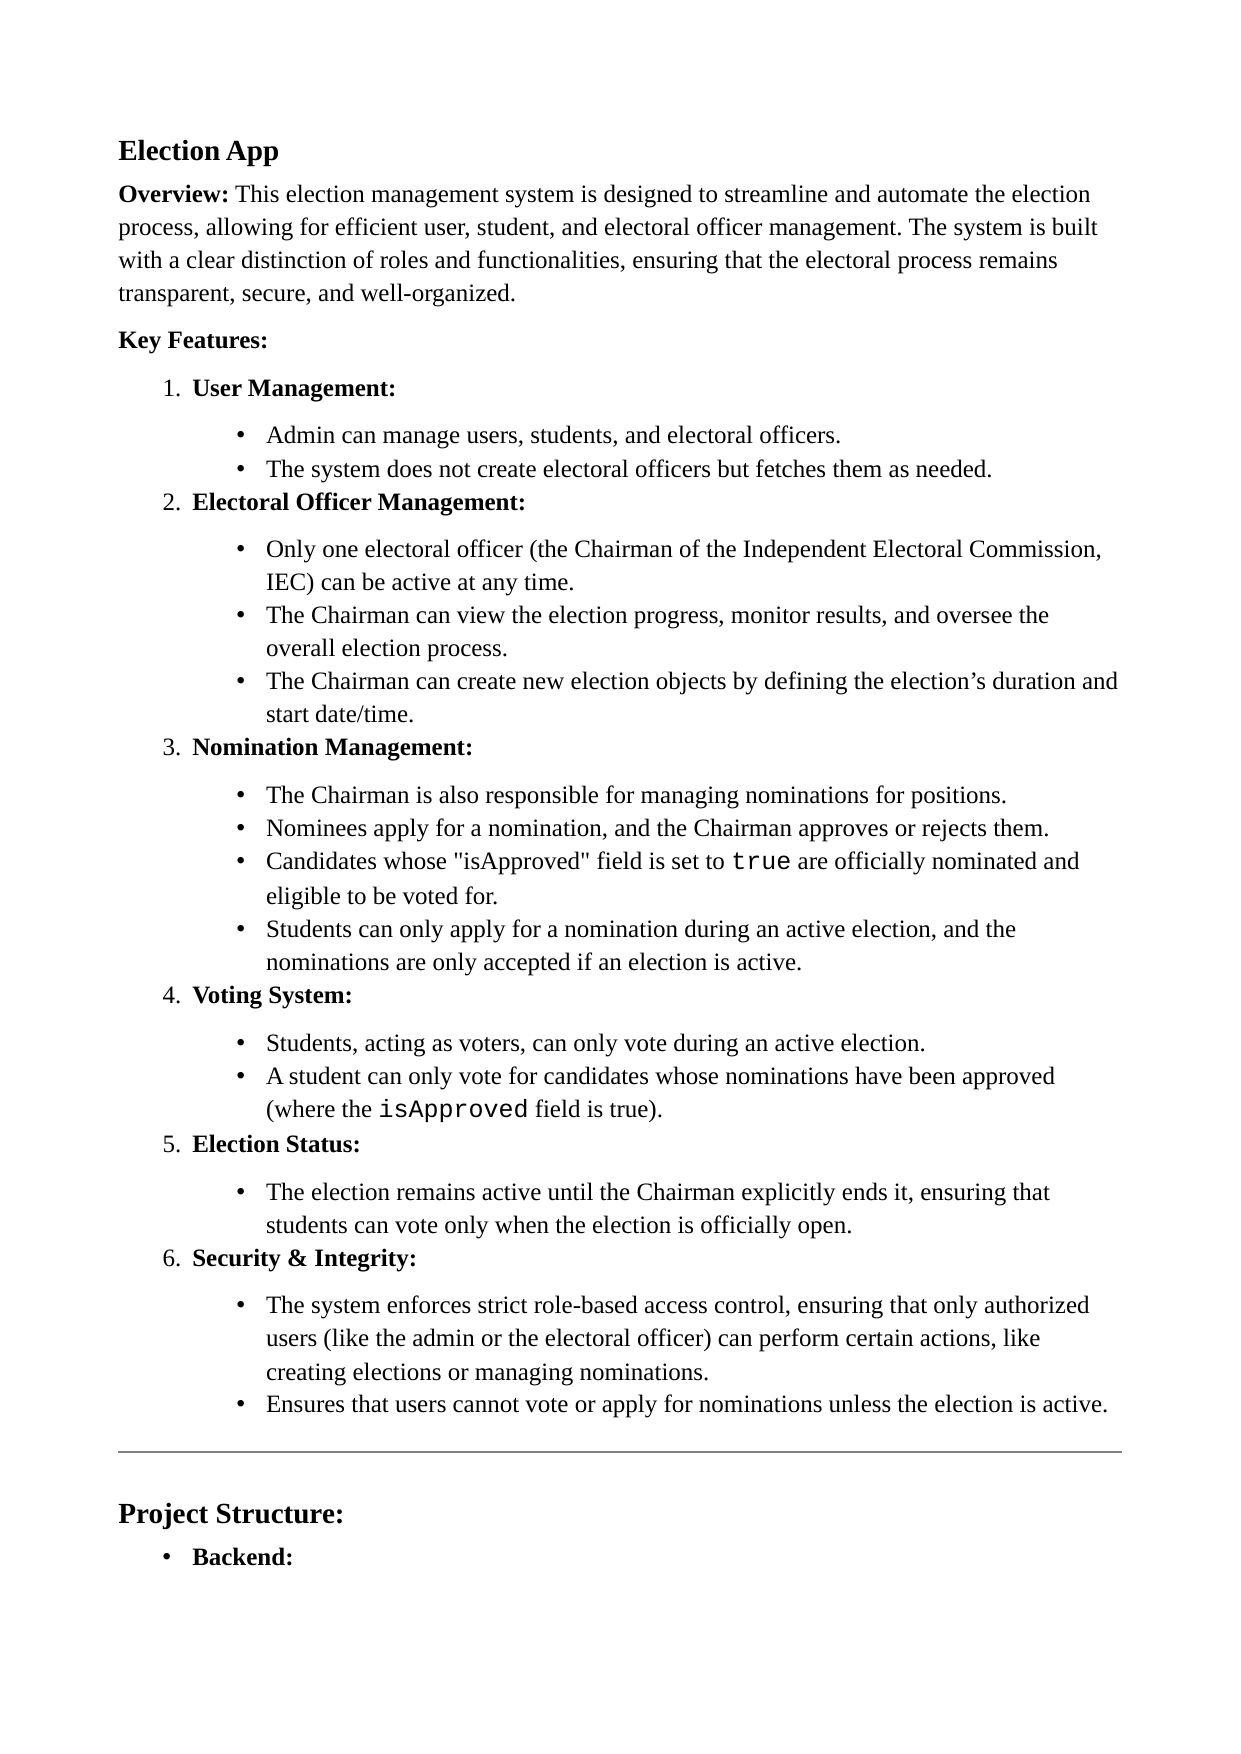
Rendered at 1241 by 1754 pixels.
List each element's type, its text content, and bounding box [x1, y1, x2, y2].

text Overview: This election management system is designed to streamline and automate the election process, allowing for efficient user, student, and electoral officer management. The system is built with a clear distinction of roles and functionalities, ensuring that the electoral process remains transparent, secure, and well-organized. [118, 179, 1122, 307]
list A student can only vote for candidates whose nominations have been approved (where the isApproved field is true). [236, 1061, 1122, 1125]
subtitle Project Structure: [118, 1496, 1122, 1529]
list Backend: [162, 1542, 1122, 1571]
list Students can only apply for a nomination during an active election, and the nominations are only accepted if an election is active. [236, 914, 1122, 976]
list Election Status: [162, 1129, 1122, 1158]
list Students, acting as voters, can only vote during an active election. [236, 1028, 1122, 1057]
text Key Features: [118, 325, 1122, 354]
list The Chairman can view the election progress, monitor results, and oversee the overall election process. [236, 600, 1122, 662]
list Only one electoral officer (the Chairman of the Independent Electoral Commission, IEC) can be active at any time. [236, 534, 1122, 596]
list Security & Integrity: [162, 1243, 1122, 1272]
list The Chairman is also responsible for managing nominations for positions. [236, 780, 1122, 809]
list Nominees apply for a nomination, and the Chairman approves or rejects them. [236, 813, 1122, 842]
list The Chairman can create new election objects by defining the election’s duration and start date/time. [236, 666, 1122, 728]
list User Management: [162, 373, 1122, 402]
subtitle Election App [118, 133, 1122, 166]
list Nomination Management: [162, 732, 1122, 761]
list Ensures that users cannot vote or apply for nominations unless the election is active. [236, 1389, 1122, 1418]
list The system does not create electoral officers but fetches them as needed. [236, 454, 1122, 482]
list Electoral Officer Management: [162, 487, 1122, 515]
list The system enforces strict role-based access control, ensuring that only authorized users (like the admin or the electoral officer) can perform certain actions, like creating elections or managing nominations. [236, 1291, 1122, 1385]
list Candidates whose "isApproved" field is set to true are officially nominated and eligible to be voted for. [236, 846, 1122, 910]
list Voting System: [162, 980, 1122, 1009]
list Admin can manage users, students, and electoral officers. [236, 421, 1122, 449]
list The election remains active until the Chairman explicitly ends it, ensuring that students can vote only when the election is officially open. [236, 1177, 1122, 1239]
